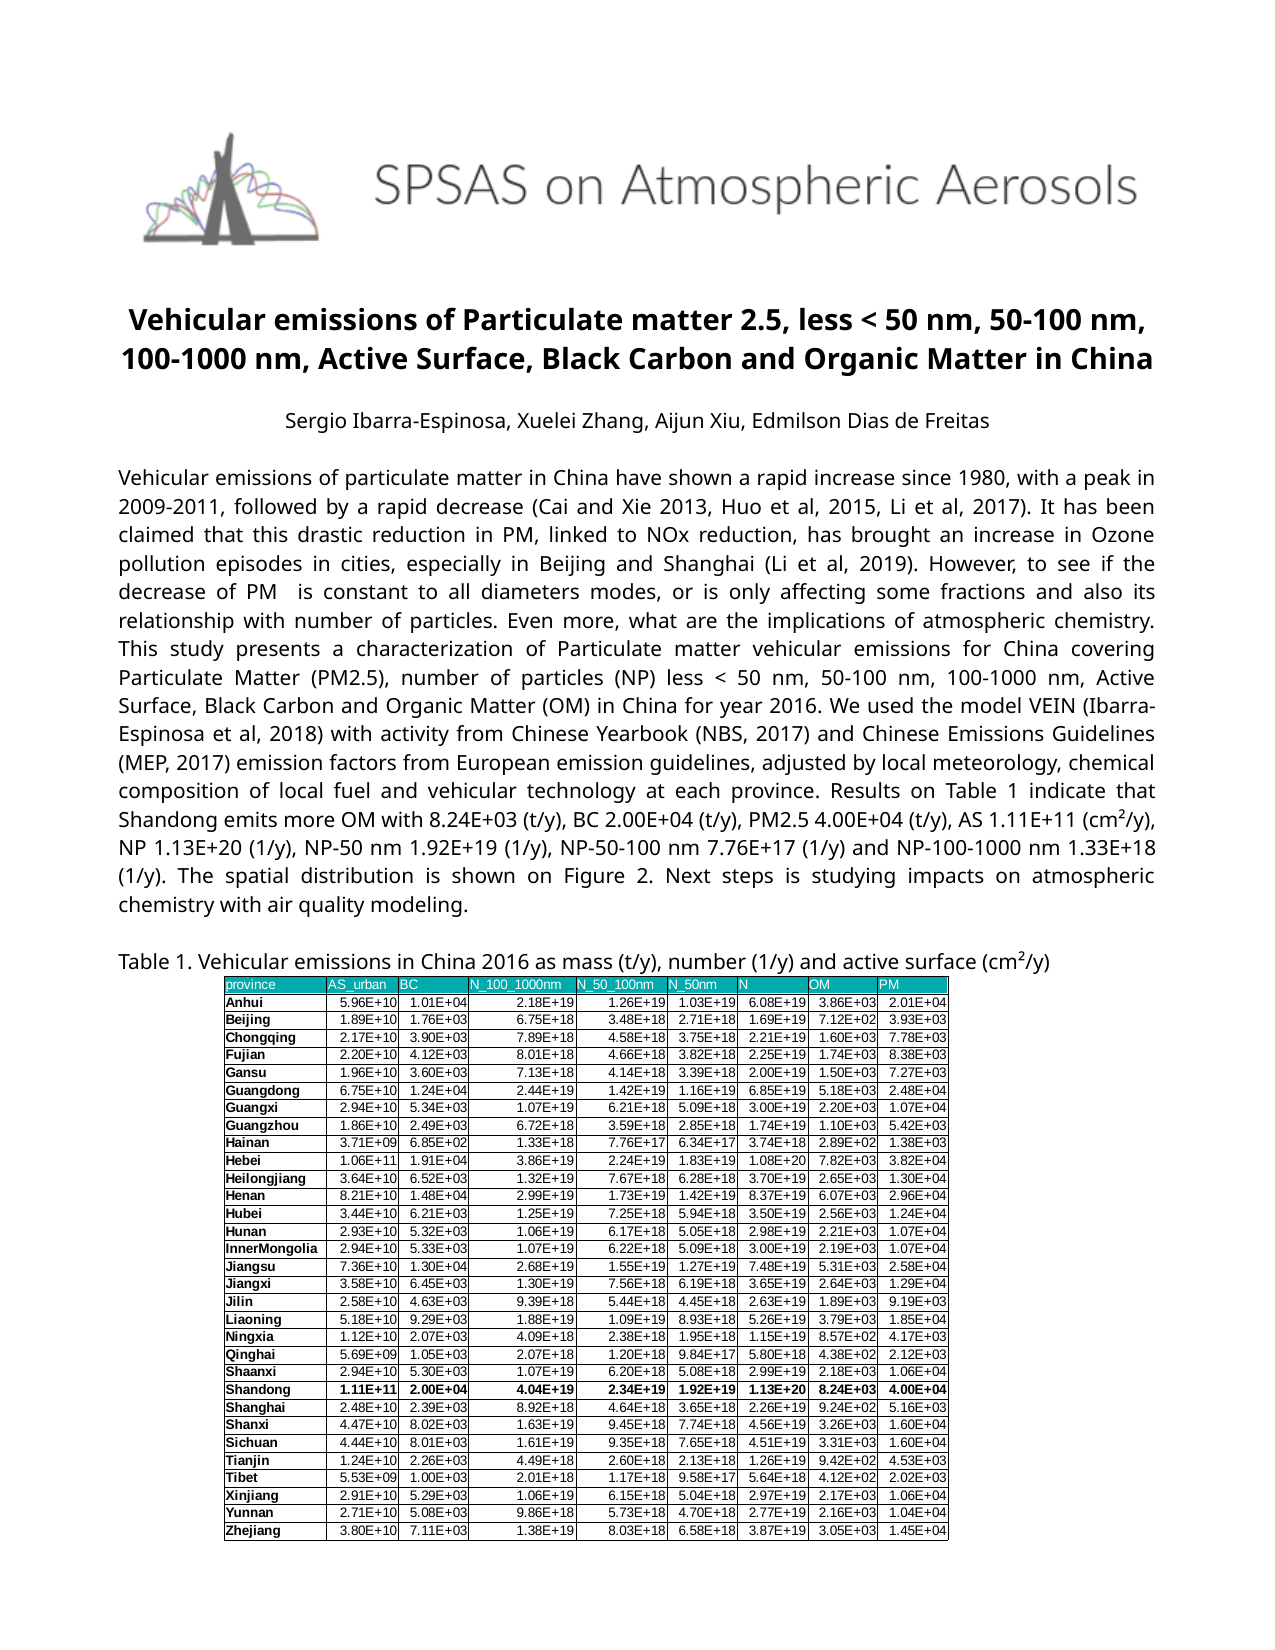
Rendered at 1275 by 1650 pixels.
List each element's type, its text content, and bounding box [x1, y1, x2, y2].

text Vehicular emissions of particulate matter in China have shown a rapid increase since 1980, with a peak in 2009-2011, followed by a rapid decrease (Cai and Xie 2013, Huo et al, 2015, Li et al, 2017). It has been claimed that this drastic reduction in PM, linked to NOx reduction, has brought an increase in Ozone pollution episodes in cities, especially in Beijing and Shanghai (Li et al, 2019). However, to see if the decrease of PM is constant to all diameters modes, or is only affecting some fractions and also its relationship with number of particles. Even more, what are the implications of atmospheric chemistry. This study presents a characterization of Particulate matter vehicular emissions for China covering Particulate Matter (PM2.5), number of particles (NP) less < 50 nm, 50-100 nm, 100-1000 nm, Active Surface, Black Carbon and Organic Matter (OM) in China for year 2016. We used the model VEIN (Ibarra-Espinosa et al, 2018) with activity from Chinese Yearbook (NBS, 2017) and Chinese Emissions Guidelines (MEP, 2017) emission factors from European emission guidelines, adjusted by local meteorology, chemical composition of local fuel and vehicular technology at each province. Results on Table 1 indicate that Shandong emits more OM with 8.24E+03 (t/y), BC 2.00E+04 (t/y), PM2.5 4.00E+04 (t/y), AS 1.11E+11 (cm²/y), NP 1.13E+20 (1/y), NP-50 nm 1.92E+19 (1/y), NP-50-100 nm 7.76E+17 (1/y) and NP-100-1000 nm 1.33E+18 (1/y). The spatial distribution is shown on Figure 2. Next steps is studying impacts on atmospheric chemistry with air quality modeling. [118, 463, 1157, 918]
text Vehicular emissions of Particulate matter 2.5, less < 50 nm, 50-100 nm, 100-1000 nm, Active Surface, Black Carbon and Organic Matter in China [118, 299, 1157, 378]
text Sergio Ibarra-Espinosa, Xuelei Zhang, Aijun Xiu, Edmilson Dias de Freitas [118, 407, 1157, 435]
text Table 1. Vehicular emissions in China 2016 as mass (t/y), number (1/y) and active surface (cm²/y) [118, 947, 1157, 975]
picture [118, 118, 1157, 260]
